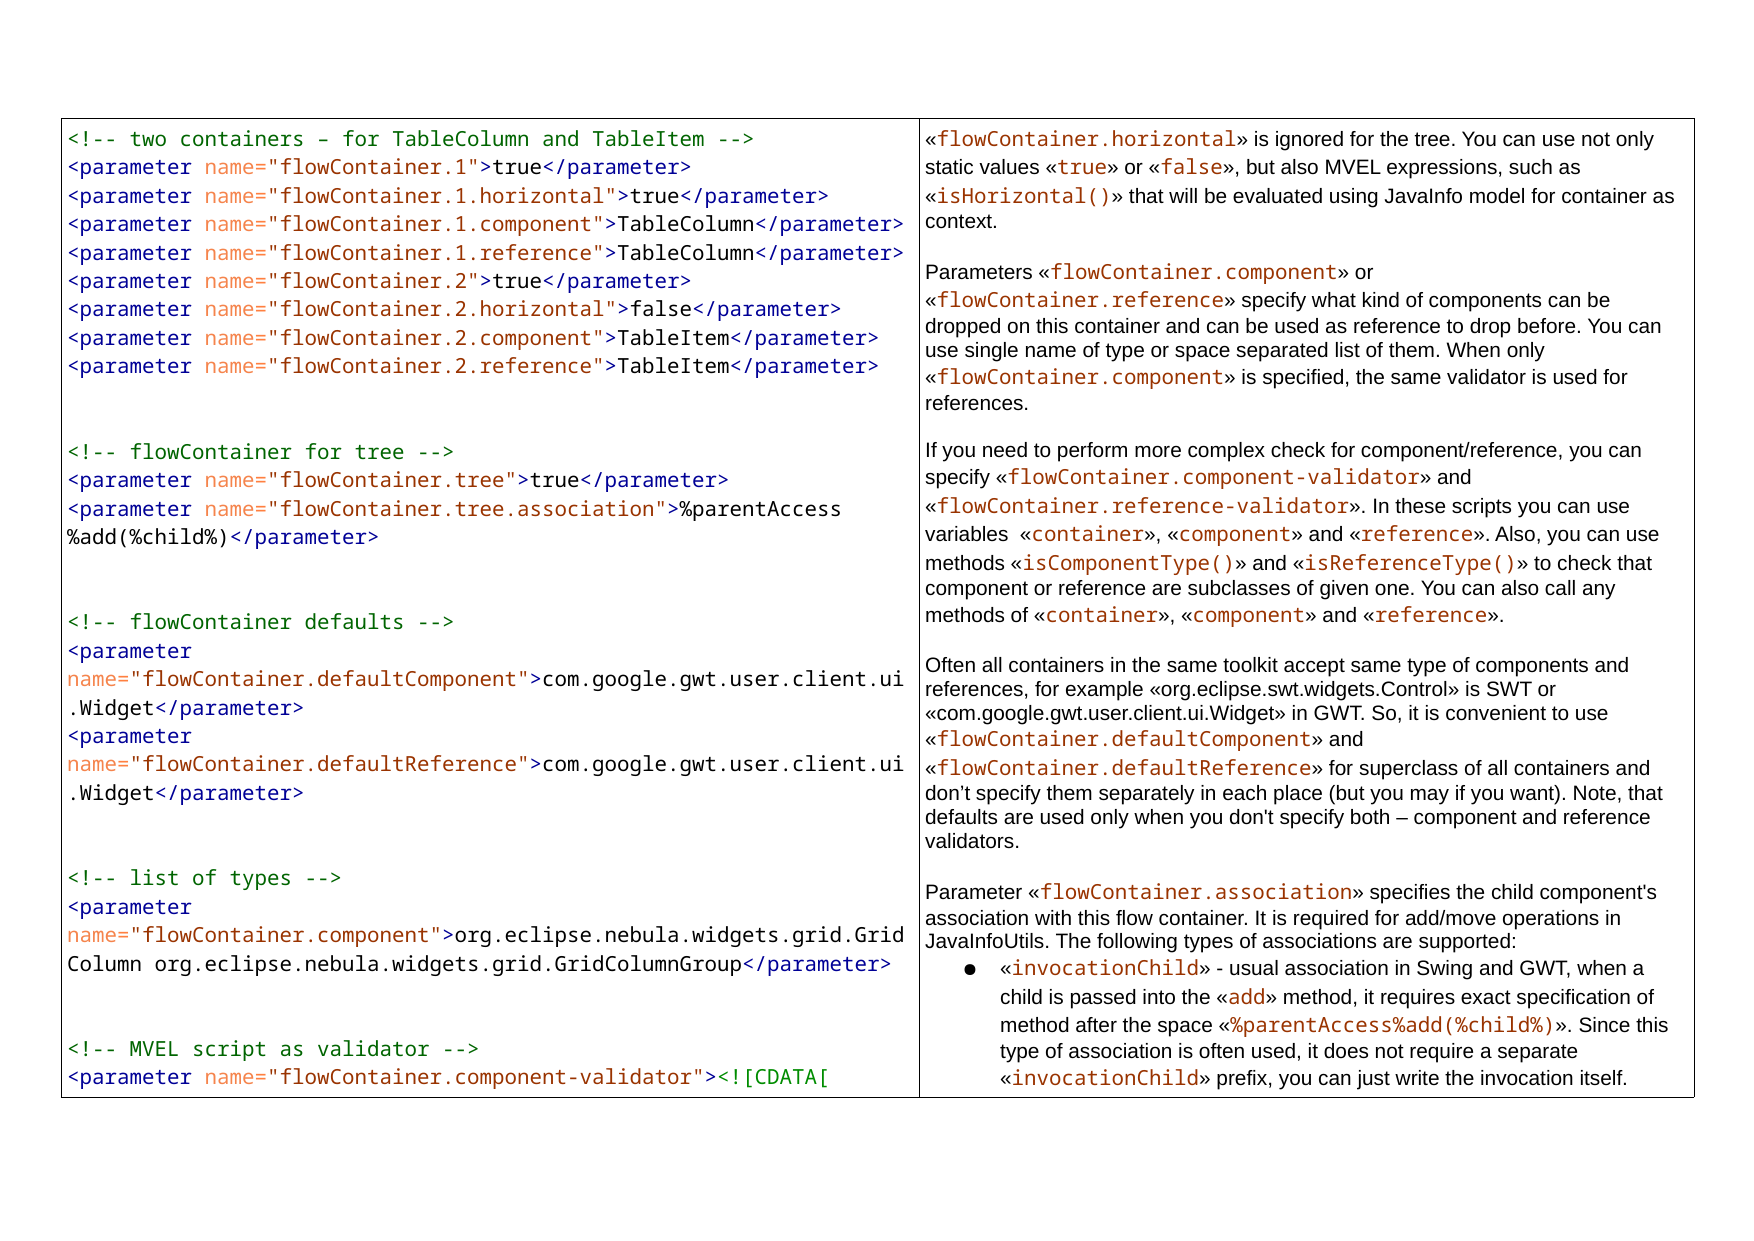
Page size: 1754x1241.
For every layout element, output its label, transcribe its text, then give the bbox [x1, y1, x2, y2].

table_cell <!-- two containers – for TableColumn and TableItem --> <parameter name="flowContainer.1">true</parameter> <parameter name="flowContainer.1.horizontal">true</parameter> <parameter name="flowContainer.1.component">TableColumn</parameter> <parameter name="flowContainer.1.reference">TableColumn</parameter> <parameter name="flowContainer.2">true</parameter> <parameter name="flowContainer.2.horizontal">false</parameter> <parameter name="flowContainer.2.component">TableItem</parameter> <parameter name="flowContainer.2.reference">TableItem</parameter> <!-- flowContainer for tree --> <parameter name="flowContainer.tree">true</parameter> <parameter name="flowContainer.tree.association">%parentAccess%add(%child%)</parameter> <!-- flowContainer defaults --> <parameter name="flowContainer.defaultComponent">com.google.gwt.user.client.ui.Widget</parameter> <parameter name="flowContainer.defaultReference">com.google.gwt.user.client.ui.Widget</parameter> <!-- list of types --> <parameter name="flowContainer.component">org.eclipse.nebula.widgets.grid.GridColumn org.eclipse.nebula.widgets.grid.GridColumnGroup</parameter> <!-- MVEL script as validator --> <parameter name="flowContainer.component-validator"><![CDATA[ [62, 119, 919, 1097]
table_cell «flowContainer.horizontal» is ignored for the tree. You can use not only static values «true» or «false», but also MVEL expressions, such as «isHorizontal()» that will be evaluated using JavaInfo model for container as context. Parameters «flowContainer.component» or «flowContainer.reference» specify what kind of components can be dropped on this container and can be used as reference to drop before. You can use single name of type or space separated list of them. When only «flowContainer.component» is specified, the same validator is used for references. If you need to perform more complex check for component/reference, you can specify «flowContainer.component-validator» and «flowContainer.reference-validator». In these scripts you can use variables «container», «component» and «reference». Also, you can use methods «isComponentType()» and «isReferenceType()» to check that component or reference are subclasses of given one. You can also call any methods of «container», «component» and «reference». Often all containers in the same toolkit accept same type of components and references, for example «org.eclipse.swt.widgets.Control» is SWT or «com.google.gwt.user.client.ui.Widget» in GWT. So, it is convenient to use «flowContainer.defaultComponent» and «flowContainer.defaultReference» for superclass of all containers and don’t specify them separately in each place (but you may if you want). Note, that defaults are used only when you don't specify both – component and reference validators. Parameter «flowContainer.association» specifies the child component's association with this flow container. It is required for add/move operations in JavaInfoUtils. The following types of associations are supported: «invocationChild» - usual association in Swing and GWT, when a child is passed into the «add» method, it requires exact specification of method after the space «%parentAccess%add(%child%)». Since this type of association is often used, it does not require a separate «invocationChild» prefix, you can just write the invocation itself. [920, 119, 1694, 1097]
